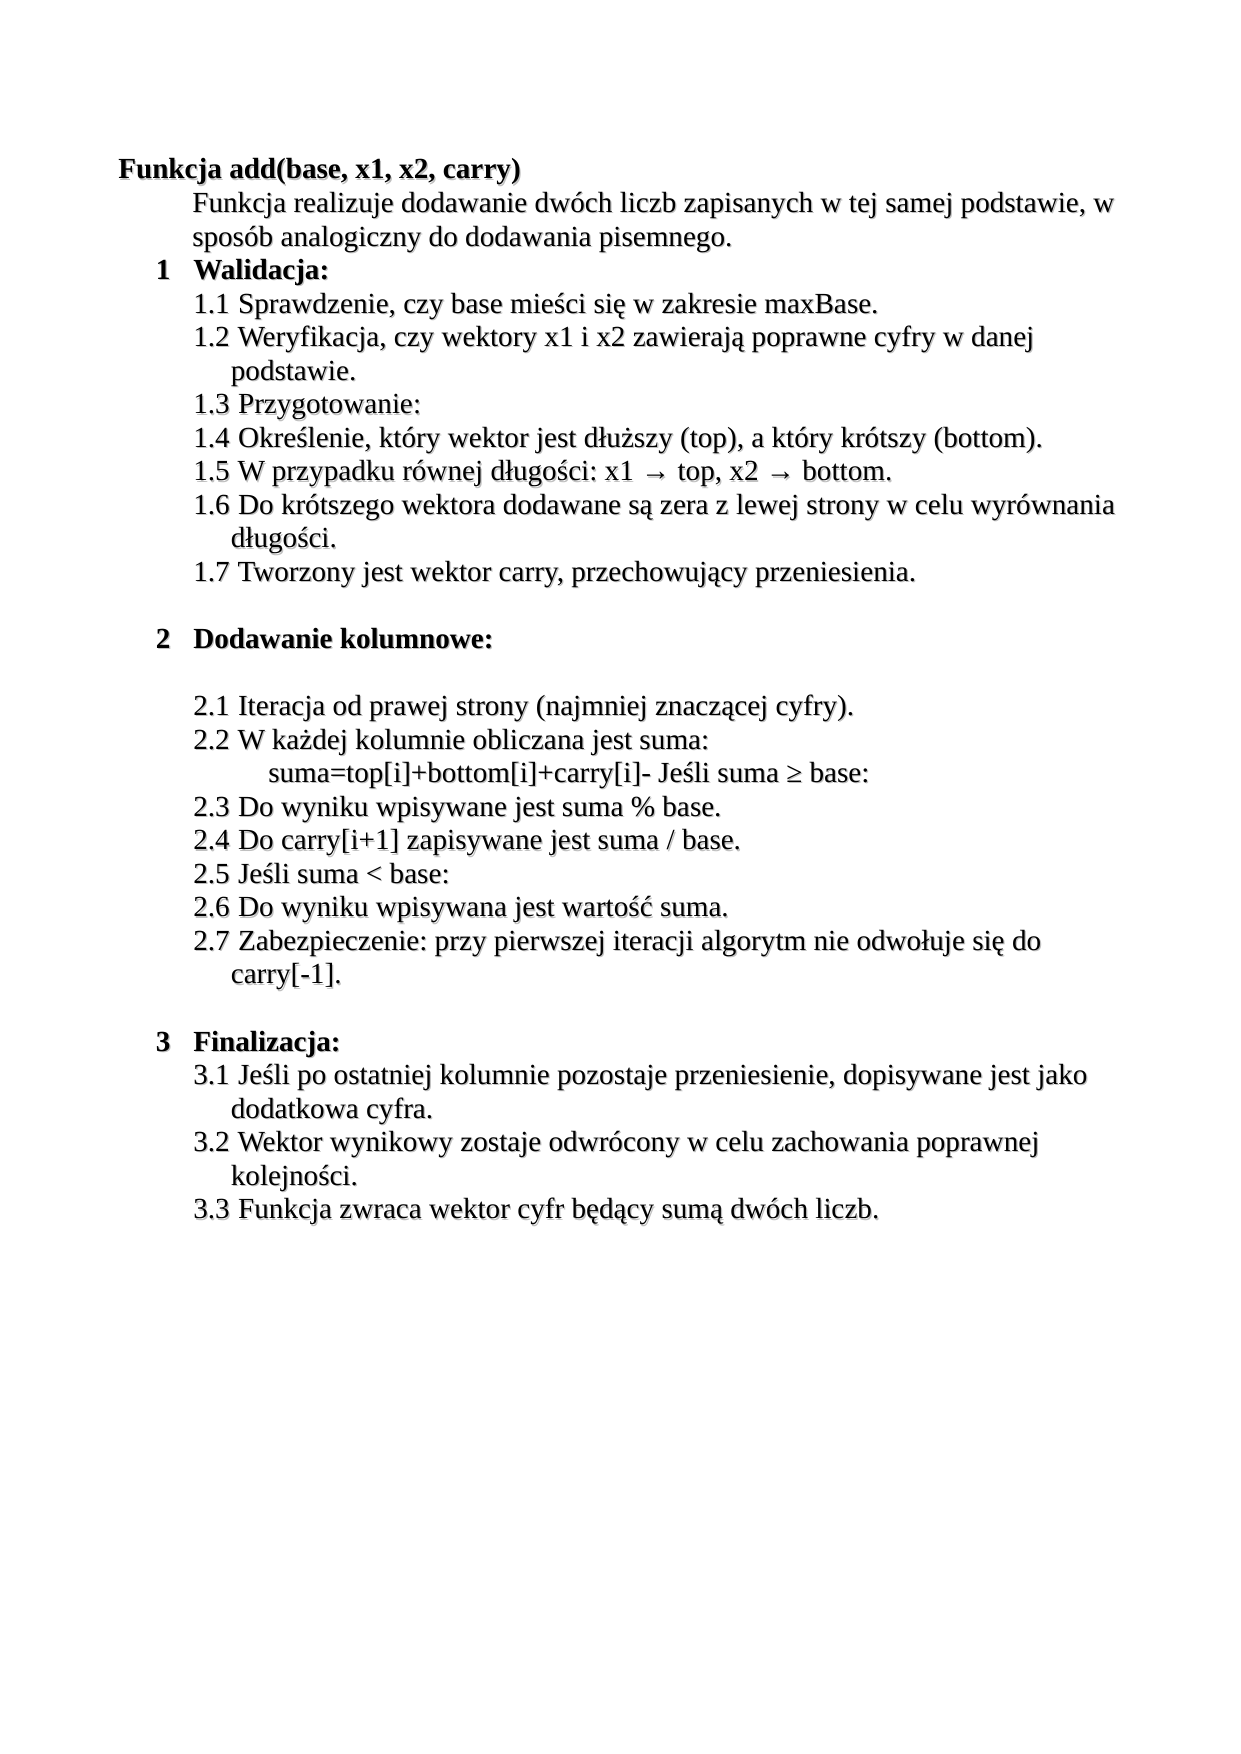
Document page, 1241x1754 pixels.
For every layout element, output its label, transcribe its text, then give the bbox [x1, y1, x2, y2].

list Jeśli po ostatniej kolumnie pozostaje przeniesienie, dopisywane jest jako dodatkowa cyfra. [193, 1057, 1122, 1124]
text Funkcja add(base, x1, x2, carry) [118, 152, 1122, 185]
list Finalizacja: [156, 1024, 1122, 1057]
list Określenie, który wektor jest dłuższy (top), a który krótszy (bottom). [193, 420, 1122, 453]
list Jeśli suma < base: [193, 856, 1122, 889]
list Tworzony jest wektor carry, przechowujący przeniesienia. [193, 554, 1122, 588]
list Zabezpieczenie: przy pierwszej iteracji algorytm nie odwołuje się do carry[-1]. [193, 923, 1122, 990]
list suma=top[i]+bottom[i]+carry[i]- Jeśli suma ≥ base: [231, 755, 1122, 789]
list Wektor wynikowy zostaje odwrócony w celu zachowania poprawnej kolejności. [193, 1124, 1122, 1191]
list Przygotowanie: [193, 386, 1122, 420]
list W przypadku równej długości: x1 → top, x2 → bottom. [193, 453, 1122, 487]
list Walidacja: [156, 252, 1122, 286]
list Funkcja zwraca wektor cyfr będący sumą dwóch liczb. [193, 1191, 1122, 1225]
list Sprawdzenie, czy base mieści się w zakresie maxBase. [193, 286, 1122, 319]
list Do wyniku wpisywane jest suma % base. [193, 789, 1122, 822]
list Do krótszego wektora dodawane są zera z lewej strony w celu wyrównania długości. [193, 487, 1122, 554]
list Iteracja od prawej strony (najmniej znaczącej cyfry). [193, 688, 1122, 722]
list Do wyniku wpisywana jest wartość suma. [193, 889, 1122, 923]
list Do carry[i+1] zapisywane jest suma / base. [193, 822, 1122, 856]
list W każdej kolumnie obliczana jest suma: [193, 722, 1122, 755]
text Funkcja realizuje dodawanie dwóch liczb zapisanych w tej samej podstawie, w sposób analogiczny do dodawania pisemnego. [192, 185, 1122, 252]
list Weryfikacja, czy wektory x1 i x2 zawierają poprawne cyfry w danej podstawie. [193, 319, 1122, 386]
list Dodawanie kolumnowe: [156, 621, 1122, 655]
